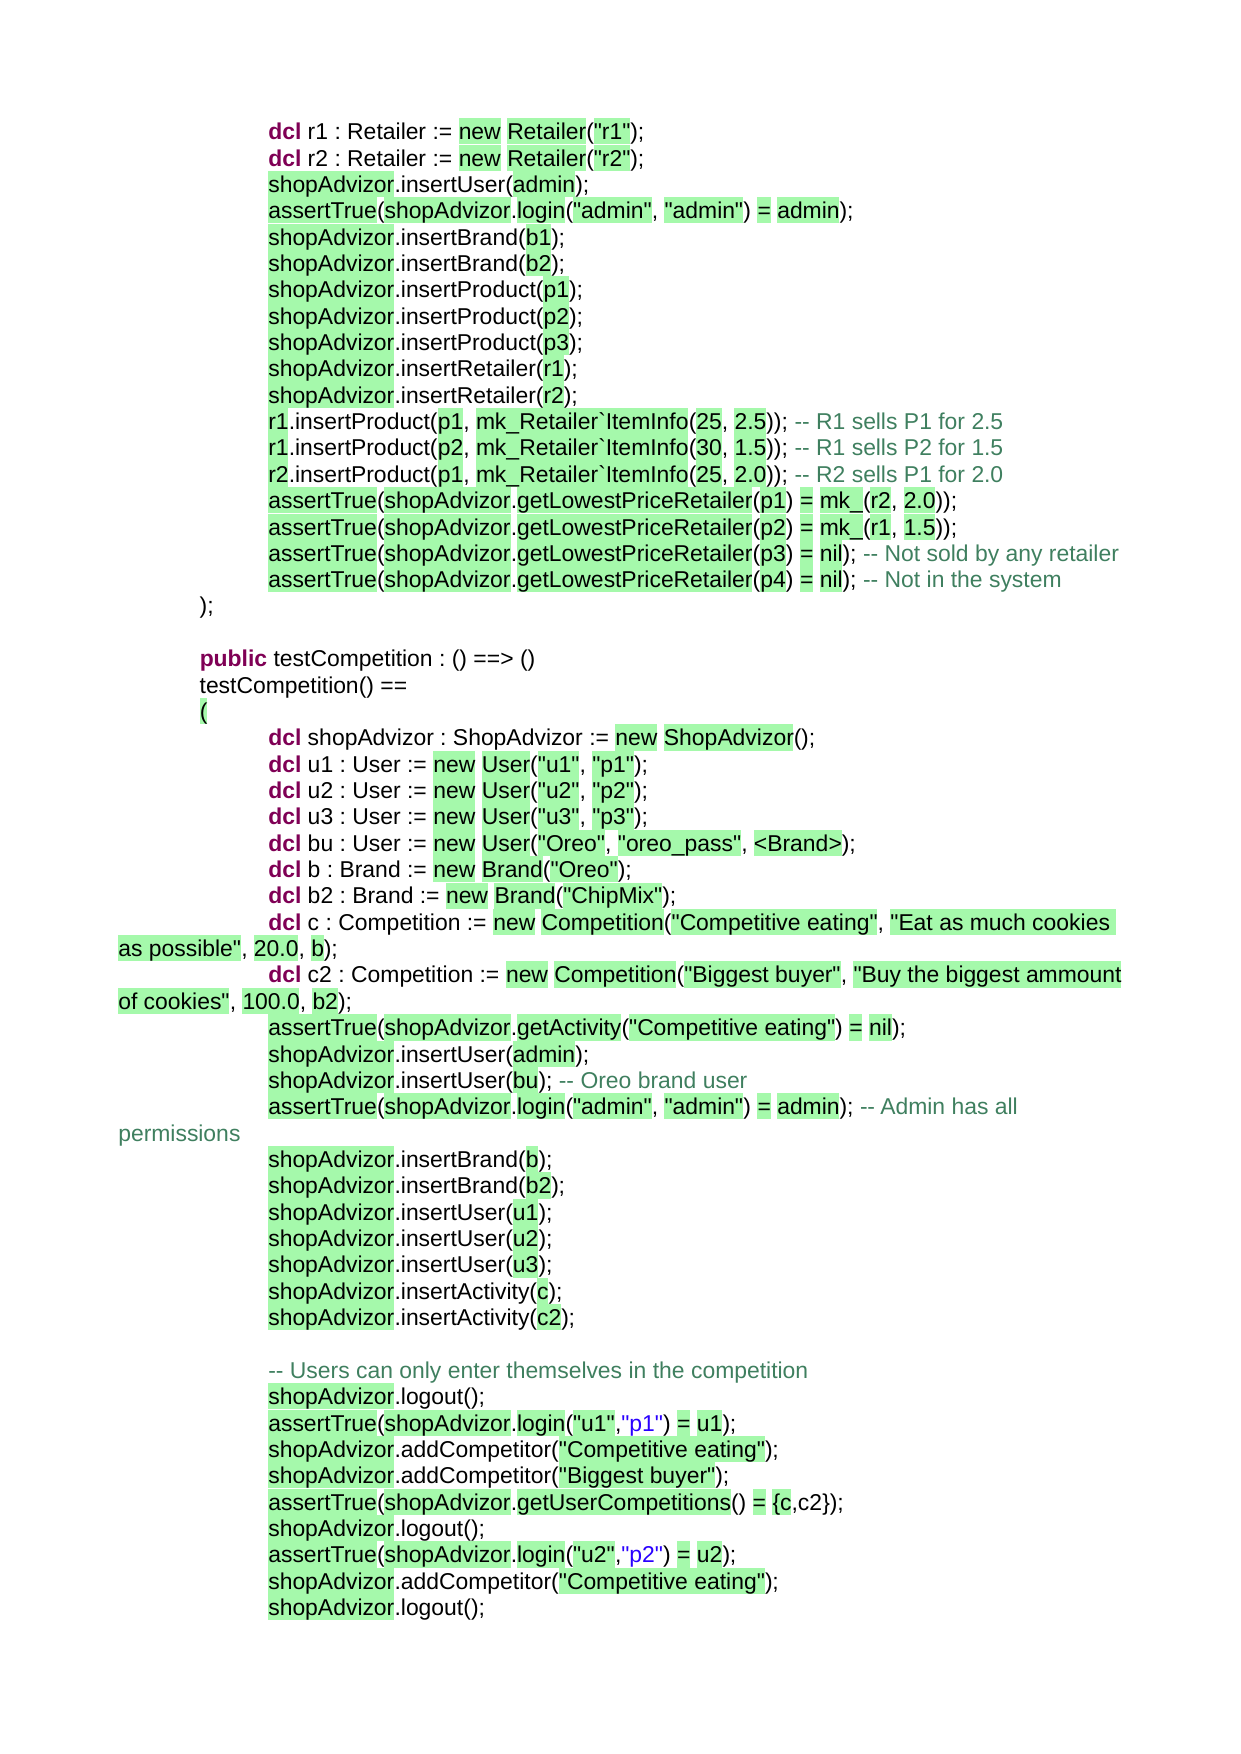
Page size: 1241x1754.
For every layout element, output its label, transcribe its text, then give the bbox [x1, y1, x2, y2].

text testCompetition() == [118, 672, 1122, 698]
text shopAdvizor.insertRetailer(r1); [118, 355, 1122, 382]
text public testCompetition : () ==> () [118, 645, 1122, 672]
text shopAdvizor.insertBrand(b2); [118, 1172, 1122, 1199]
text dcl u1 : User := new User("u1", "p1"); [118, 751, 1122, 777]
text assertTrue(shopAdvizor.login("u2","p2") = u2); [118, 1541, 1122, 1568]
text assertTrue(shopAdvizor.login("admin", "admin") = admin); -- Admin has all permissions [118, 1093, 1122, 1146]
text shopAdvizor.addCompetitor("Competitive eating"); [118, 1568, 1122, 1594]
text r1.insertProduct(p2, mk_Retailer`ItemInfo(30, 1.5)); -- R1 sells P2 for 1.5 [118, 434, 1122, 461]
text dcl bu : User := new User("Oreo", "oreo_pass", <Brand>); [118, 830, 1122, 856]
text ( [118, 698, 1122, 724]
text dcl c : Competition := new Competition("Competitive eating", "Eat as much cookies as possible", 20.0, b); [118, 909, 1122, 961]
text dcl u3 : User := new User("u3", "p3"); [118, 803, 1122, 830]
text shopAdvizor.addCompetitor("Competitive eating"); [118, 1436, 1122, 1462]
text shopAdvizor.insertRetailer(r2); [118, 382, 1122, 408]
text dcl shopAdvizor : ShopAdvizor := new ShopAdvizor(); [118, 724, 1122, 751]
text shopAdvizor.insertActivity(c2); [118, 1304, 1122, 1330]
text assertTrue(shopAdvizor.getLowestPriceRetailer(p4) = nil); -- Not in the system [118, 566, 1122, 592]
text assertTrue(shopAdvizor.getUserCompetitions() = {c,c2}); [118, 1488, 1122, 1515]
text assertTrue(shopAdvizor.login("u1","p1") = u1); [118, 1409, 1122, 1436]
text assertTrue(shopAdvizor.getLowestPriceRetailer(p2) = mk_(r1, 1.5)); [118, 513, 1122, 540]
text r2.insertProduct(p1, mk_Retailer`ItemInfo(25, 2.0)); -- R2 sells P1 for 2.0 [118, 461, 1122, 487]
text assertTrue(shopAdvizor.login("admin", "admin") = admin); [118, 197, 1122, 223]
text shopAdvizor.logout(); [118, 1383, 1122, 1409]
text shopAdvizor.insertBrand(b); [118, 1146, 1122, 1172]
text shopAdvizor.insertUser(admin); [118, 171, 1122, 197]
text shopAdvizor.insertUser(u3); [118, 1251, 1122, 1278]
text assertTrue(shopAdvizor.getActivity("Competitive eating") = nil); [118, 1014, 1122, 1041]
text r1.insertProduct(p1, mk_Retailer`ItemInfo(25, 2.5)); -- R1 sells P1 for 2.5 [118, 408, 1122, 434]
text dcl b2 : Brand := new Brand("ChipMix"); [118, 882, 1122, 909]
text shopAdvizor.insertUser(u2); [118, 1225, 1122, 1251]
text shopAdvizor.insertUser(bu); -- Oreo brand user [118, 1067, 1122, 1093]
text shopAdvizor.insertProduct(p2); [118, 303, 1122, 329]
text dcl u2 : User := new User("u2", "p2"); [118, 777, 1122, 803]
text shopAdvizor.logout(); [118, 1594, 1122, 1620]
text ); [118, 592, 1122, 619]
text dcl r2 : Retailer := new Retailer("r2"); [118, 144, 1122, 171]
text shopAdvizor.insertBrand(b1); [118, 223, 1122, 250]
text dcl b : Brand := new Brand("Oreo"); [118, 856, 1122, 882]
text dcl r1 : Retailer := new Retailer("r1"); [118, 118, 1122, 144]
text shopAdvizor.insertUser(admin); [118, 1041, 1122, 1067]
text assertTrue(shopAdvizor.getLowestPriceRetailer(p1) = mk_(r2, 2.0)); [118, 487, 1122, 513]
text dcl c2 : Competition := new Competition("Biggest buyer", "Buy the biggest ammount of cookies", 100.0, b2); [118, 961, 1122, 1014]
text shopAdvizor.addCompetitor("Biggest buyer"); [118, 1462, 1122, 1488]
text assertTrue(shopAdvizor.getLowestPriceRetailer(p3) = nil); -- Not sold by any retailer [118, 540, 1122, 566]
text shopAdvizor.logout(); [118, 1515, 1122, 1541]
text shopAdvizor.insertBrand(b2); [118, 250, 1122, 276]
text shopAdvizor.insertProduct(p1); [118, 276, 1122, 303]
text shopAdvizor.insertActivity(c); [118, 1278, 1122, 1304]
text shopAdvizor.insertProduct(p3); [118, 329, 1122, 355]
text shopAdvizor.insertUser(u1); [118, 1199, 1122, 1225]
text -- Users can only enter themselves in the competition [118, 1357, 1122, 1383]
